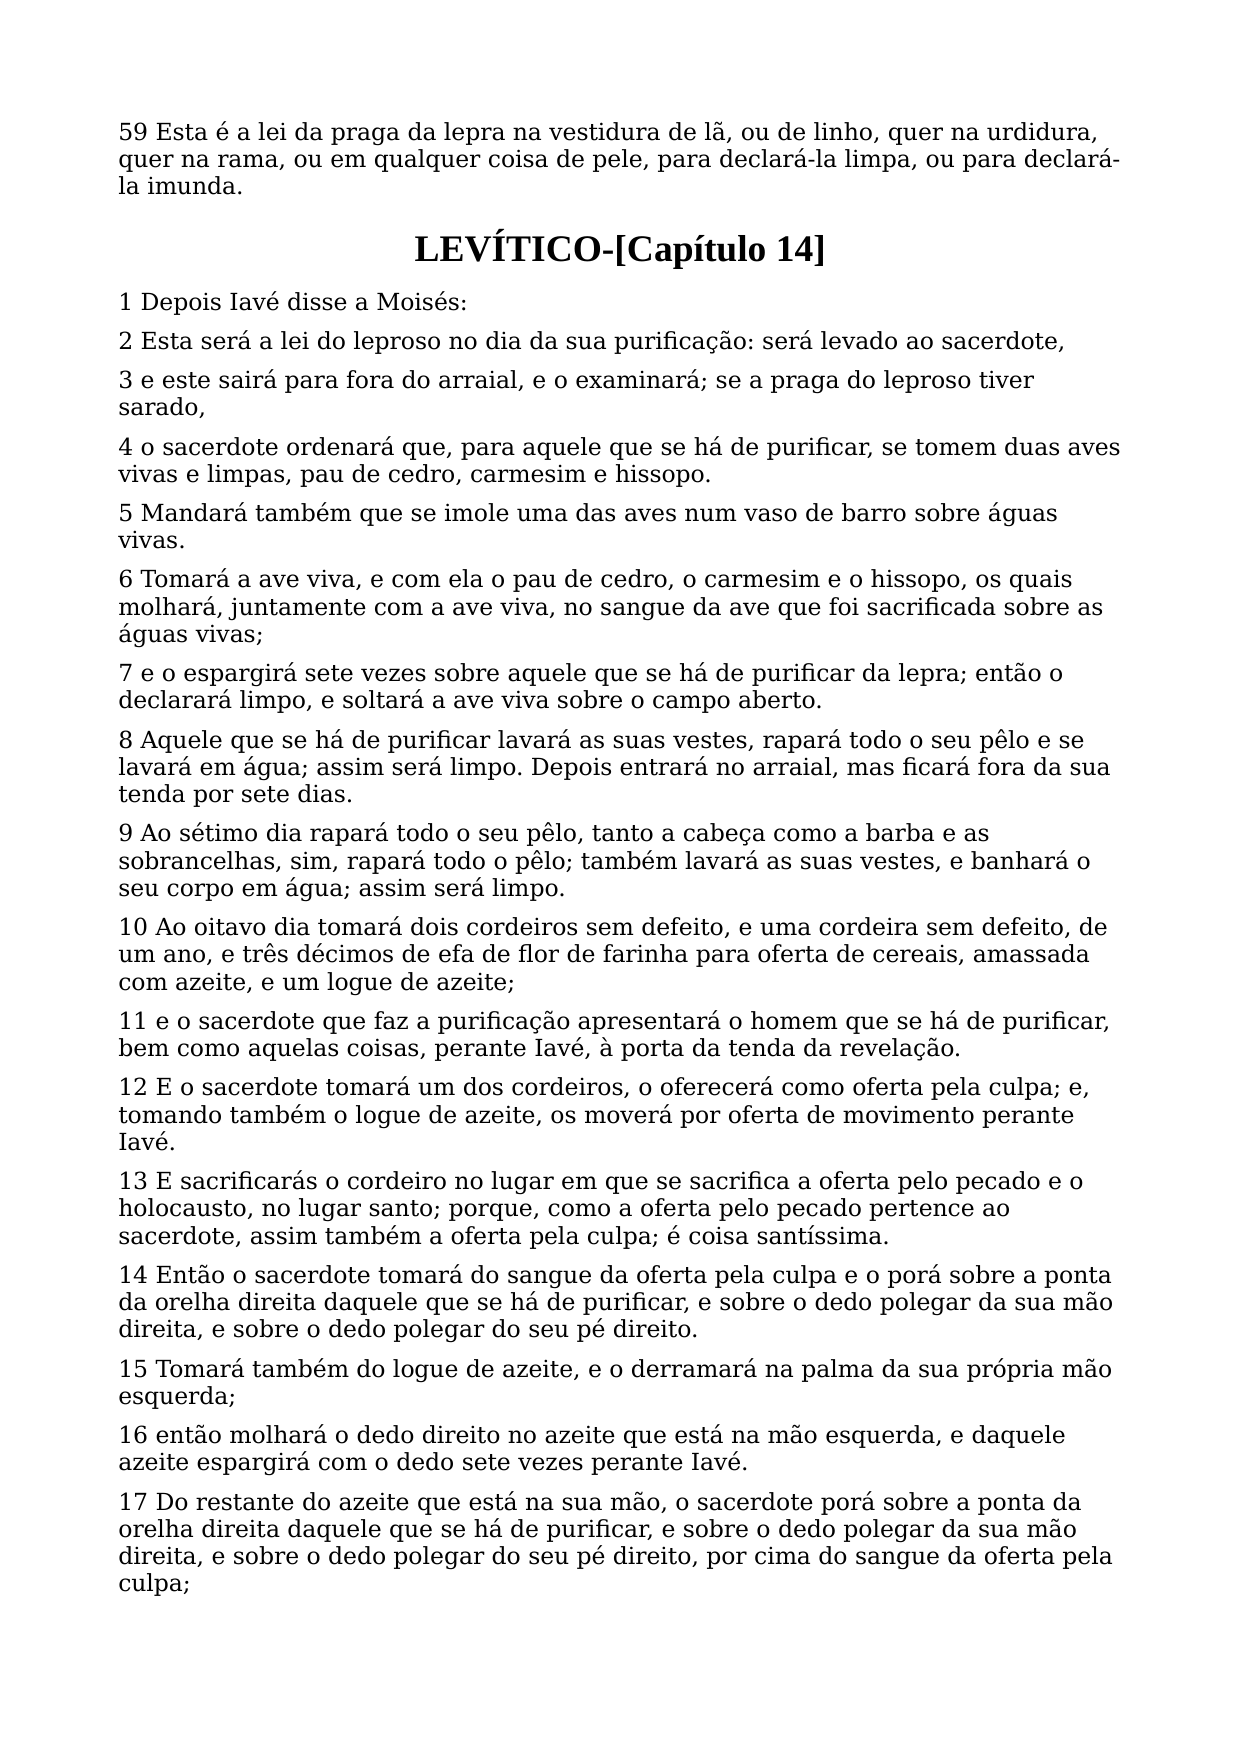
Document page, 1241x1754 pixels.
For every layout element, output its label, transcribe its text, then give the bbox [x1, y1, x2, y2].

text 1 Depois Iavé disse a Moisés: [118, 288, 1122, 316]
text 11 e o sacerdote que faz a purificação apresentará o homem que se há de purificar, bem como aquelas coisas, perante Iavé, à porta da tenda da revelação. [118, 1007, 1122, 1062]
text 8 Aquele que se há de purificar lavará as suas vestes, rapará todo o seu pêlo e se lavará em água; assim será limpo. Depois entrará no arraial, mas ficará fora da sua tenda por sete dias. [118, 726, 1122, 808]
text 17 Do restante do azeite que está na sua mão, o sacerdote porá sobre a ponta da orelha direita daquele que se há de purificar, e sobre o dedo polegar da sua mão direita, e sobre o dedo polegar do seu pé direito, por cima do sangue da oferta pela culpa; [118, 1488, 1122, 1597]
text 4 o sacerdote ordenará que, para aquele que se há de purificar, se tomem duas aves vivas e limpas, pau de cedro, carmesim e hissopo. [118, 433, 1122, 488]
text 16 então molhará o dedo direito no azeite que está na mão esquerda, e daquele azeite espargirá com o dedo sete vezes perante Iavé. [118, 1422, 1122, 1476]
text 10 Ao oitavo dia tomará dois cordeiros sem defeito, e uma cordeira sem defeito, de um ano, e três décimos de efa de flor de farinha para oferta de cereais, amassada com azeite, e um logue de azeite; [118, 914, 1122, 996]
text 2 Esta será a lei do leproso no dia da sua purificação: será levado ao sacerdote, [118, 327, 1122, 355]
text 9 Ao sétimo dia rapará todo o seu pêlo, tanto a cabeça como a barba e as sobrancelhas, sim, rapará todo o pêlo; também lavará as suas vestes, e banhará o seu corpo em água; assim será limpo. [118, 820, 1122, 902]
text 12 E o sacerdote tomará um dos cordeiros, o oferecerá como oferta pela culpa; e, tomando também o logue de azeite, os moverá por oferta de movimento perante Iavé. [118, 1074, 1122, 1156]
text 6 Tomará a ave viva, e com ela o pau de cedro, o carmesim e o hissopo, os quais molhará, juntamente com a ave viva, no sangue da ave que foi sacrificada sobre as águas vivas; [118, 566, 1122, 648]
text 15 Tomará também do logue de azeite, e o derramará na palma da sua própria mão esquerda; [118, 1355, 1122, 1410]
text 14 Então o sacerdote tomará do sangue da oferta pela culpa e o porá sobre a ponta da orelha direita daquele que se há de purificar, e sobre o dedo polegar da sua mão direita, e sobre o dedo polegar do seu pé direito. [118, 1261, 1122, 1343]
text 5 Mandará também que se imole uma das aves num vaso de barro sobre águas vivas. [118, 499, 1122, 554]
text 59 Esta é a lei da praga da lepra na vestidura de lã, ou de linho, quer na urdidura, quer na rama, ou em qualquer coisa de pele, para declará-la limpa, ou para declará-la imunda. [118, 118, 1122, 200]
subtitle LEVÍTICO-[Capítulo 14] [118, 227, 1122, 270]
text 3 e este sairá para fora do arraial, e o examinará; se a praga do leproso tiver sarado, [118, 367, 1122, 421]
text 13 E sacrificarás o cordeiro no lugar em que se sacrifica a oferta pelo pecado e o holocausto, no lugar santo; porque, como a oferta pelo pecado pertence ao sacerdote, assim também a oferta pela culpa; é coisa santíssima. [118, 1168, 1122, 1249]
text 7 e o espargirá sete vezes sobre aquele que se há de purificar da lepra; então o declarará limpo, e soltará a ave viva sobre o campo aberto. [118, 660, 1122, 714]
